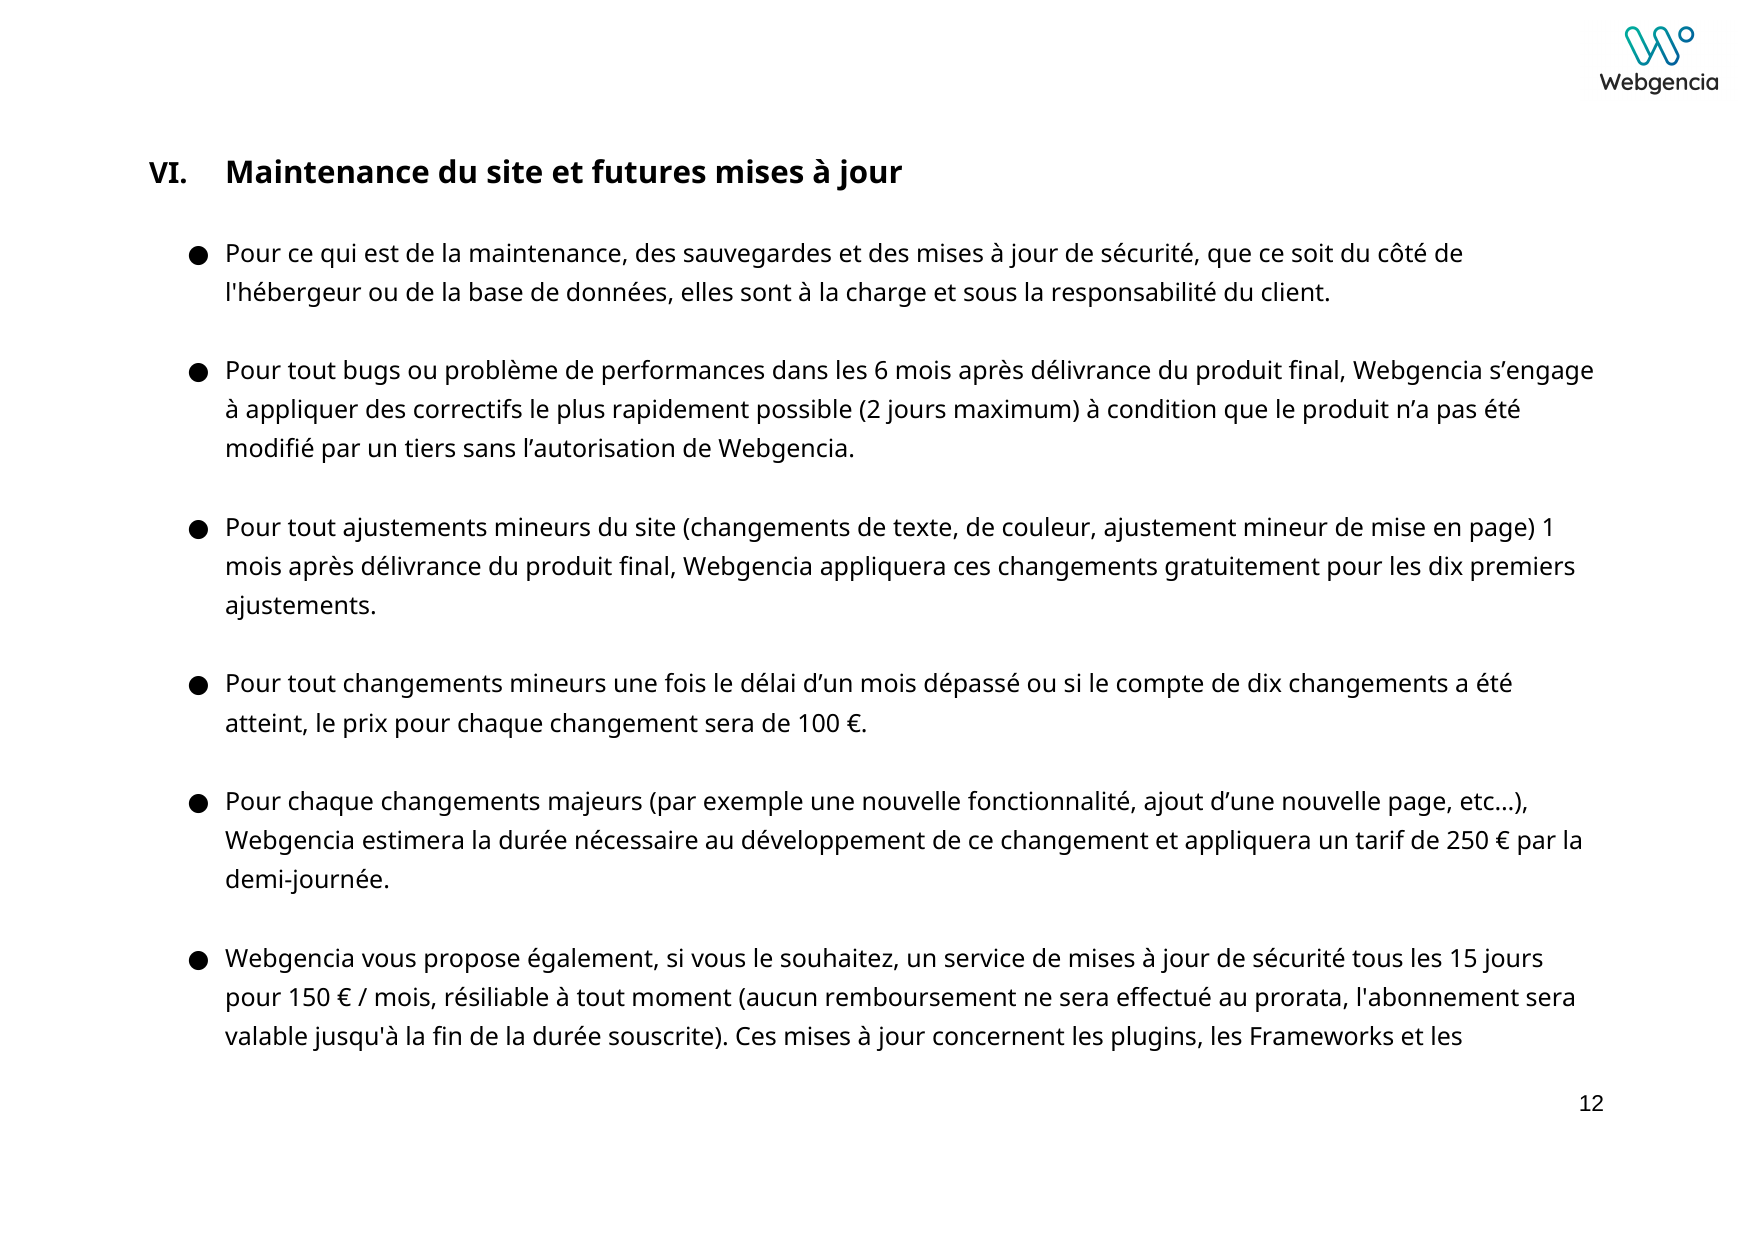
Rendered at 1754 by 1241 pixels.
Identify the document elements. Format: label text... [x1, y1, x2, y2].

list Pour tout bugs ou problème de performances dans les 6 mois après délivrance du produit final, Webgencia s’engage à appliquer des correctifs le plus rapidement possible (2 jours maximum) à condition que le produit n’a pas été modifié par un tiers sans l’autorisation de Webgencia. [187, 353, 1604, 465]
list Pour tout changements mineurs une fois le délai d’un mois dépassé ou si le compte de dix changements a été atteint, le prix pour chaque changement sera de 100 €. [187, 666, 1604, 739]
list Webgencia vous propose également, si vous le souhaitez, un service de mises à jour de sécurité tous les 15 jours pour 150 € / mois, résiliable à tout moment (aucun remboursement ne sera effectué au prorata, l'abonnement sera valable jusqu'à la fin de la durée souscrite). Ces mises à jour concernent les plugins, les Frameworks et les [187, 940, 1604, 1053]
list Maintenance du site et futures mises à jour [187, 150, 1604, 235]
list Pour chaque changements majeurs (par exemple une nouvelle fonctionnalité, ajout d’une nouvelle page, etc…), Webgencia estimera la durée nécessaire au développement de ce changement et appliquera un tarif de 250 € par la demi-journée. [187, 783, 1604, 896]
list Pour tout ajustements mineurs du site (changements de texte, de couleur, ajustement mineur de mise en page) 1 mois après délivrance du produit final, Webgencia appliquera ces changements gratuitement pour les dix premiers ajustements. [187, 509, 1604, 622]
list Pour ce qui est de la maintenance, des sauvegardes et des mises à jour de sécurité, que ce soit du côté de l'hébergeur ou de la base de données, elles sont à la charge et sous la responsabilité du client. [187, 235, 1604, 308]
